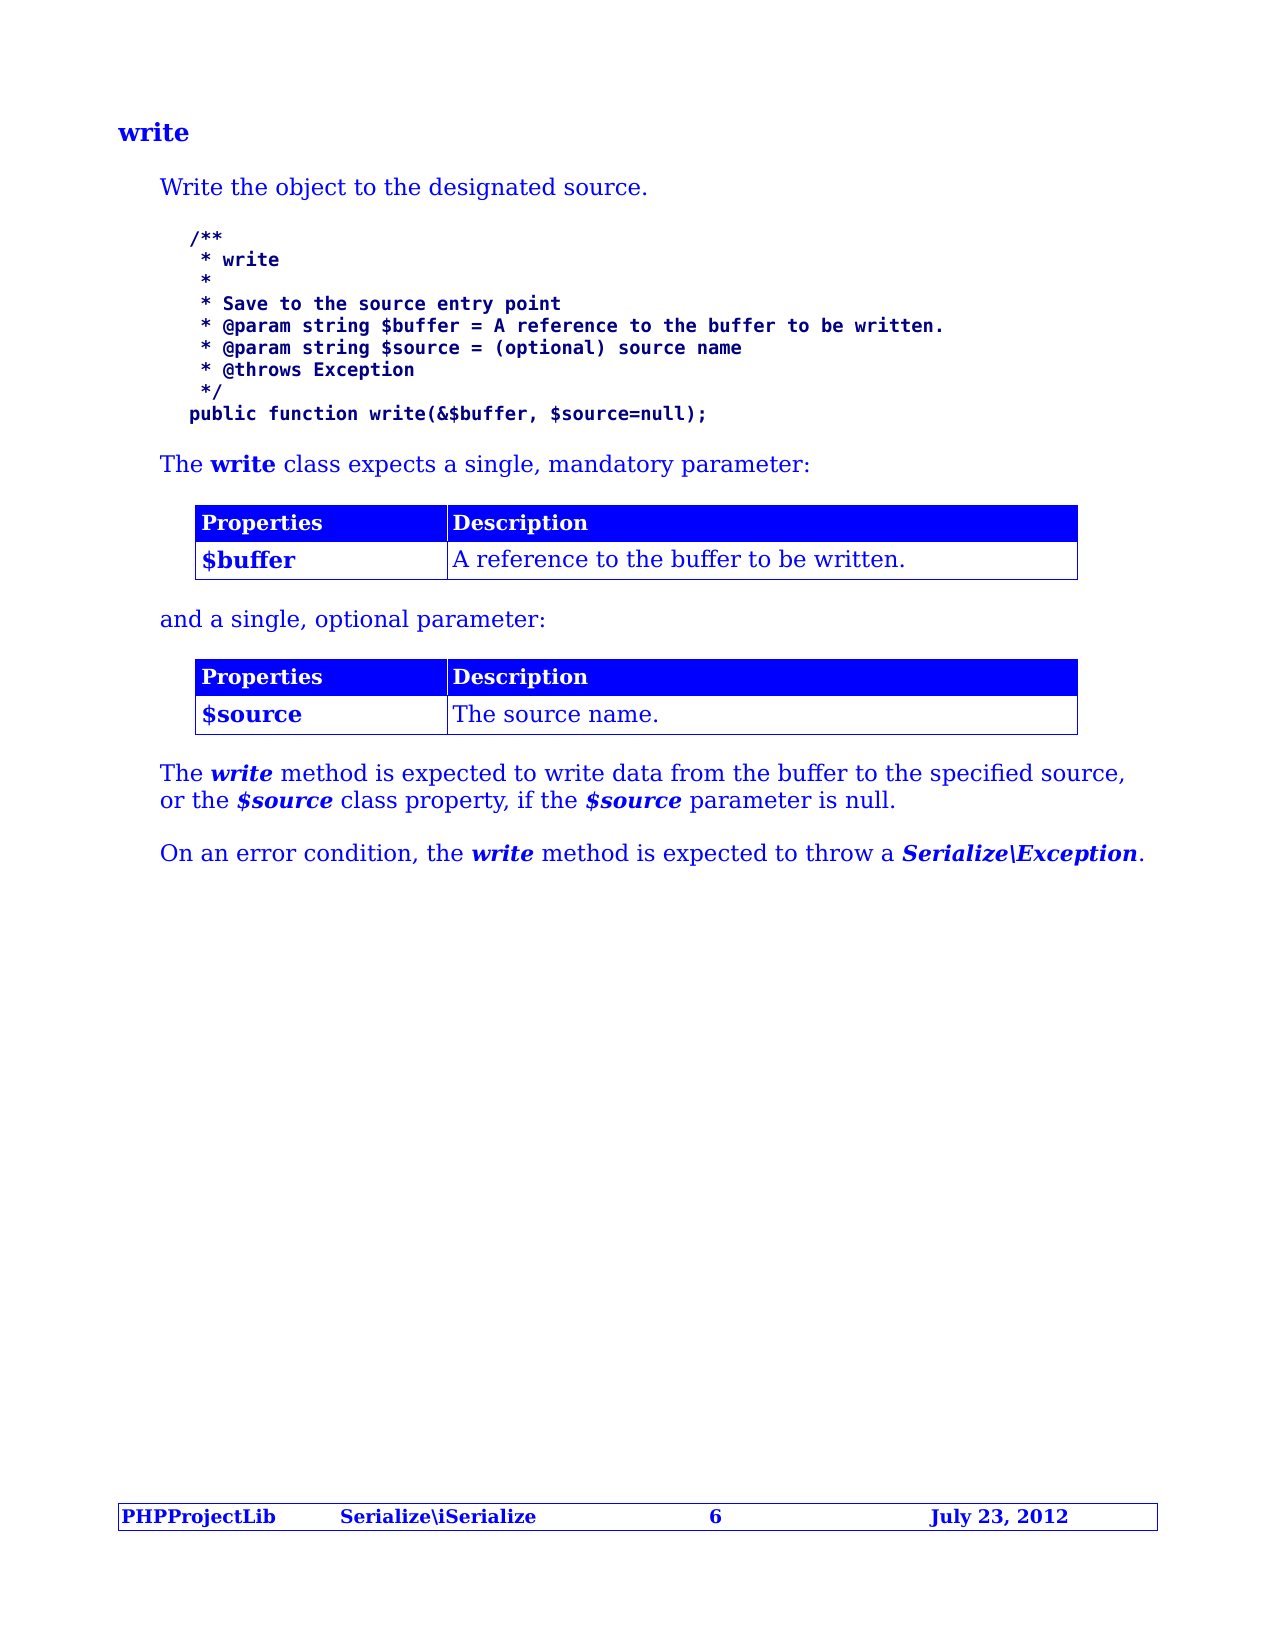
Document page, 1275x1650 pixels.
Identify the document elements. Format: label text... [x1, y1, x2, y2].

table_header Properties [196, 506, 447, 541]
table_header Properties [196, 660, 447, 695]
table_cell $buffer [196, 542, 447, 579]
text The write method is expected to write data from the buffer to the specified source, or the $source class property, if the $source parameter is null. [159, 761, 1157, 814]
text The write class expects a single, mandatory parameter: [159, 451, 1157, 478]
list * @throws Exception [189, 359, 1157, 381]
table_cell The source name. [448, 696, 1077, 734]
list * @param string $source = (optional) source name [189, 337, 1157, 359]
text On an error condition, the write method is expected to throw a Serialize\Exception. [159, 841, 1157, 867]
list * Save to the source entry point [189, 293, 1157, 315]
list * [189, 271, 1157, 293]
list public function write(&$buffer, $source=null); [189, 402, 1157, 424]
text Write the object to the designated source. [159, 174, 1157, 201]
list * @param string $buffer = A reference to the buffer to be written. [189, 315, 1157, 337]
table_header Description [448, 506, 1077, 541]
list * write [189, 249, 1157, 271]
table_header Description [448, 660, 1077, 695]
list /** [189, 227, 1157, 249]
table_cell $source [196, 696, 447, 734]
table_cell A reference to the buffer to be written. [448, 542, 1077, 579]
title write [118, 118, 1157, 147]
text and a single, optional parameter: [159, 606, 1157, 633]
list */ [189, 381, 1157, 402]
